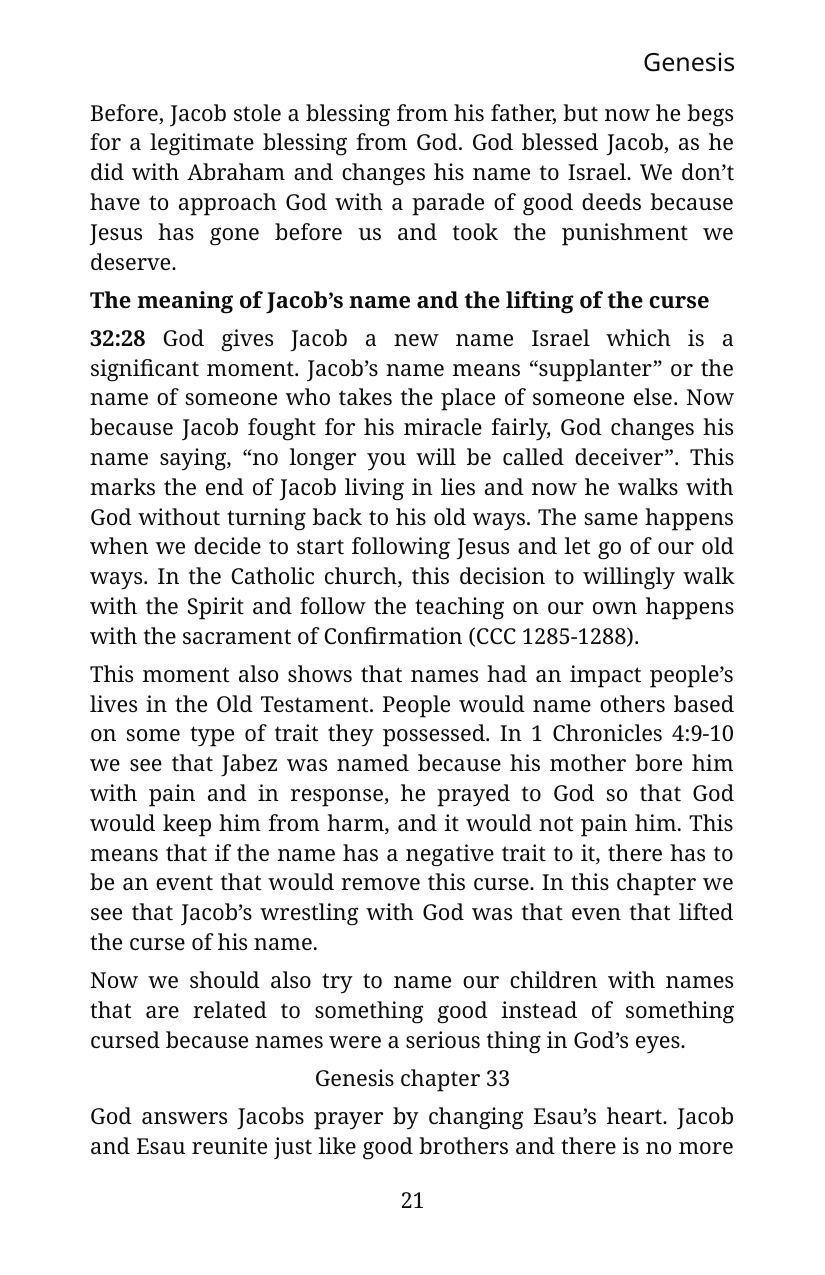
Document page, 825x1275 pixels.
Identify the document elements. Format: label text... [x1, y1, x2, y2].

text Now we should also try to name our children with names that are related to something good instead of something cursed because names were a serious thing in God’s eyes. [90, 965, 735, 1054]
text 32:28 God gives Jacob a new name Israel which is a significant moment. Jacob’s name means “supplanter” or the name of someone who takes the place of someone else. Now because Jacob fought for his miracle fairly, God changes his name saying, “no longer you will be called deceiver”. This marks the end of Jacob living in lies and now he walks with God without turning back to his old ways. The same happens when we decide to start following Jesus and let go of our old ways. In the Catholic church, this decision to willingly walk with the Spirit and follow the teaching on our own happens with the sacrament of Confirmation (CCC 1285-1288). [90, 323, 735, 650]
text God answers Jacobs prayer by changing Esau’s heart. Jacob and Esau reunite just like good brothers and there is no more [90, 1101, 735, 1160]
text This moment also shows that names had an impact people’s lives in the Old Testament. People would name others based on some type of trait they possessed. In 1 Chronicles 4:9-10 we see that Jabez was named because his mother bore him with pain and in response, he prayed to God so that God would keep him from harm, and it would not pain him. This means that if the name has a negative trait to it, there has to be an event that would remove this curse. In this chapter we see that Jacob’s wrestling with God was that even that lifted the curse of his name. [90, 659, 735, 957]
text Genesis chapter 33 [90, 1063, 735, 1092]
text The meaning of Jacob’s name and the lifting of the curse [90, 284, 735, 314]
text Before, Jacob stole a blessing from his father, but now he begs for a legitimate blessing from God. God blessed Jacob, as he did with Abraham and changes his name to Israel. We don’t have to approach God with a parade of good deeds because Jesus has gone before us and took the punishment we deserve. [90, 97, 735, 276]
